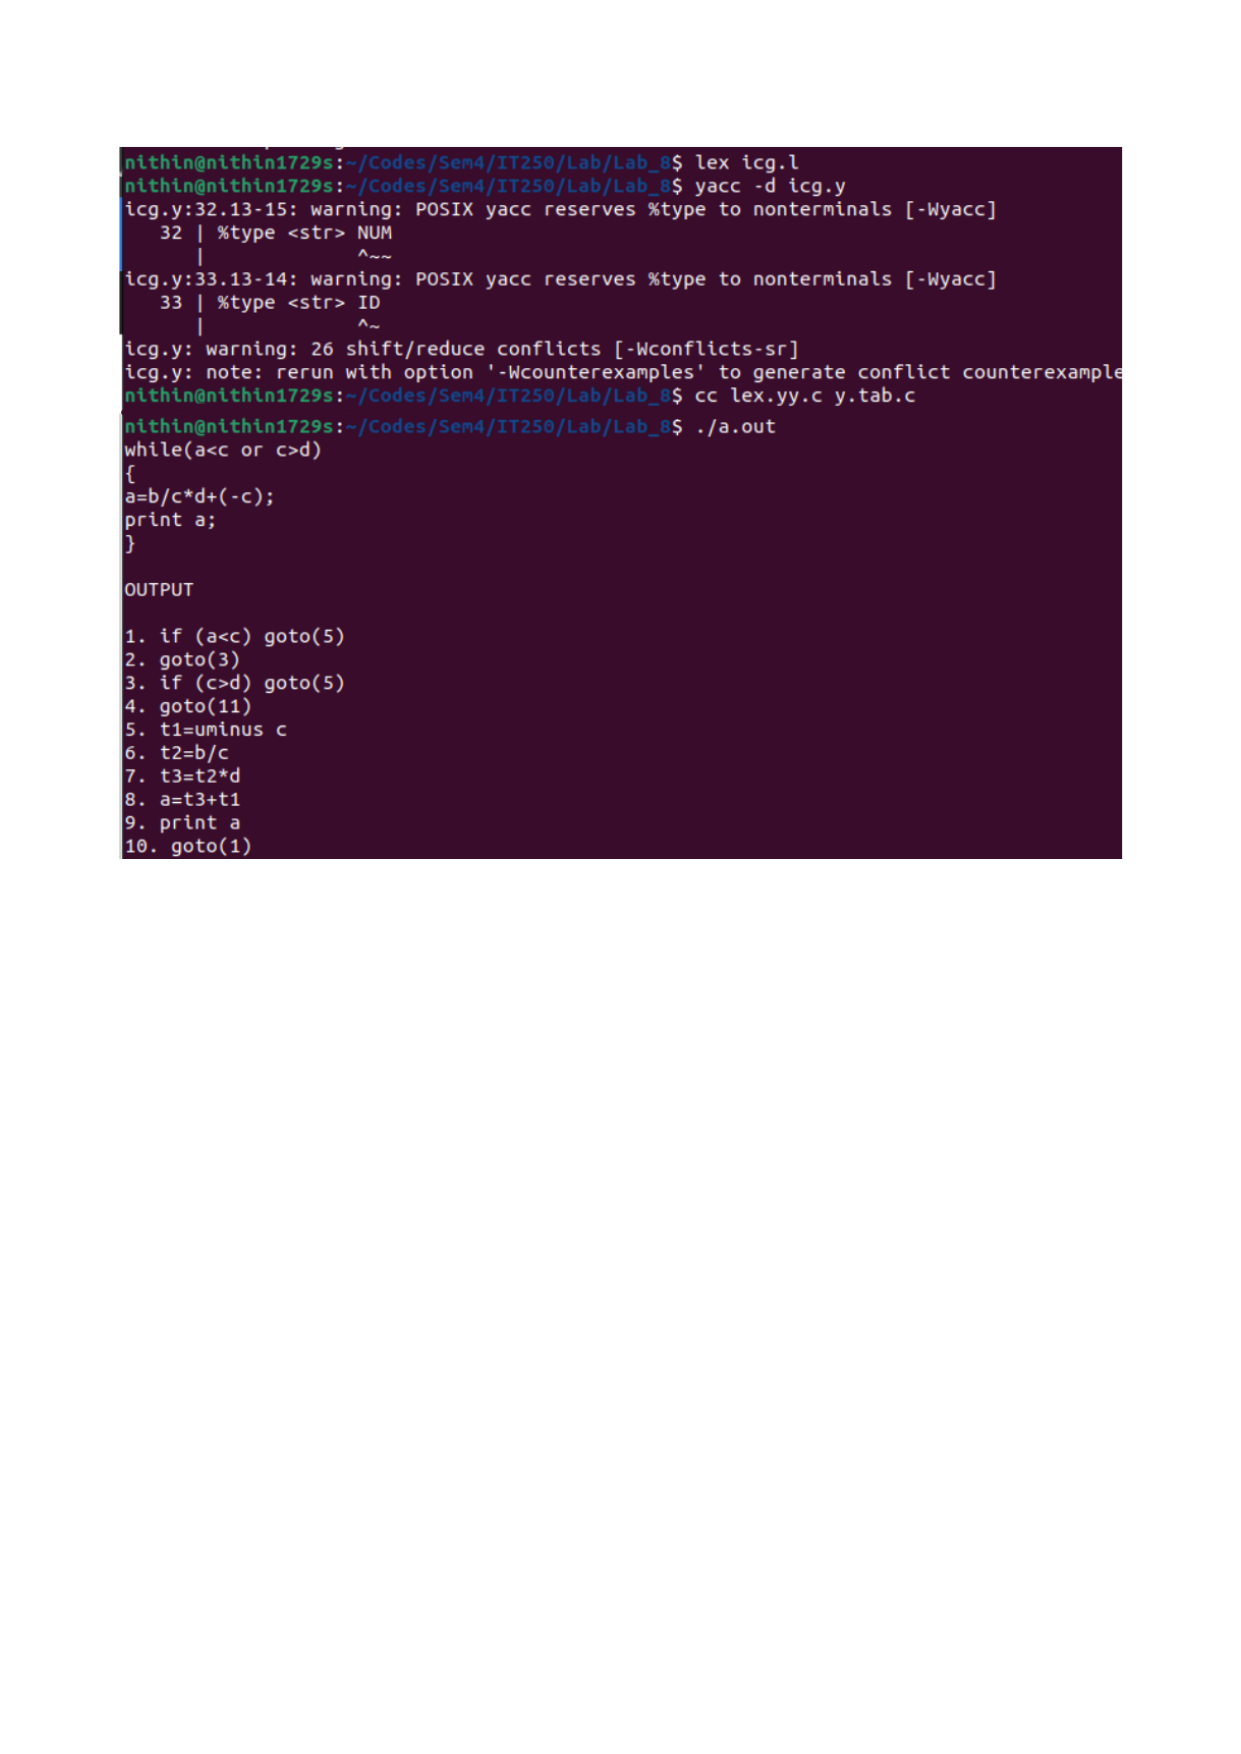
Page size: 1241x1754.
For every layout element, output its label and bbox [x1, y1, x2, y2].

picture [118, 146, 1123, 859]
